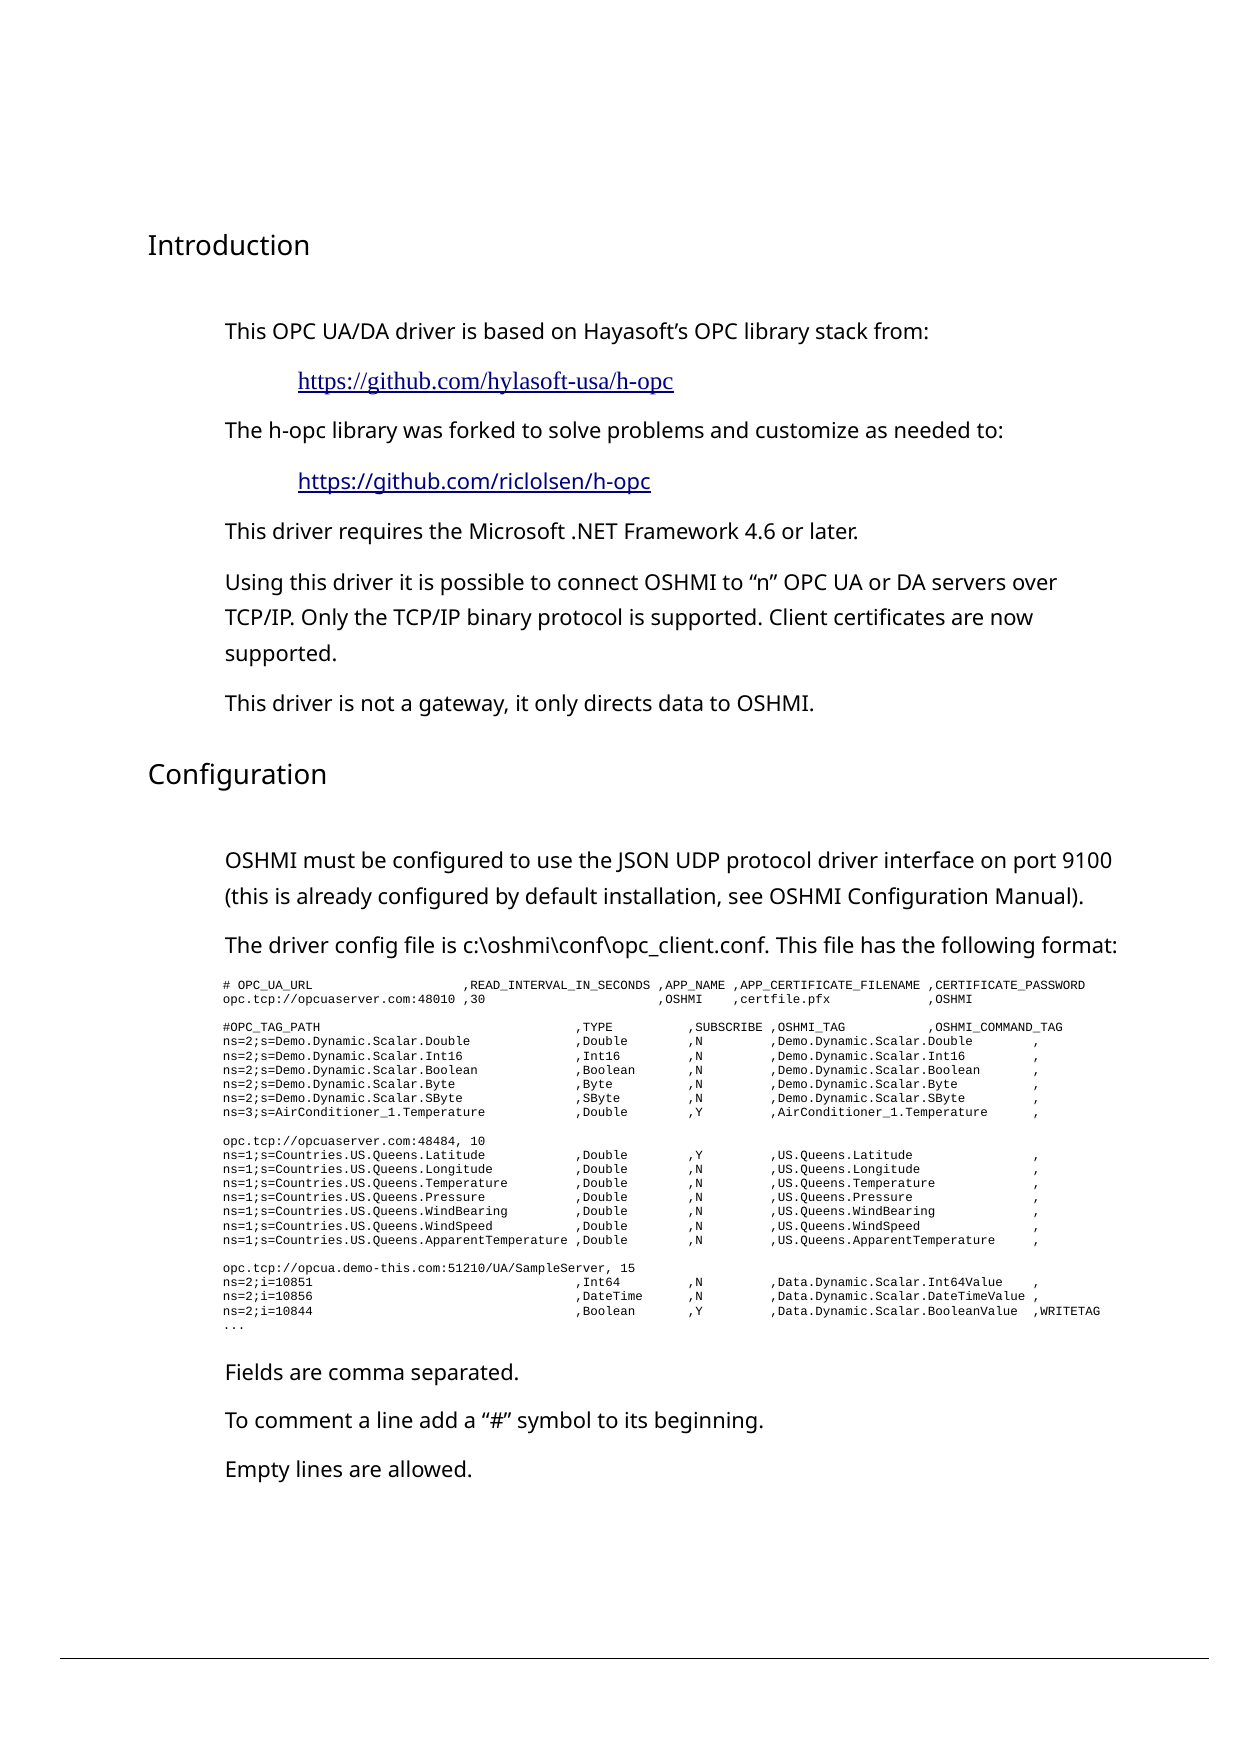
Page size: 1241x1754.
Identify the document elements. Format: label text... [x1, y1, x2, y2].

text https://github.com/riclolsen/h-opc [224, 466, 1122, 496]
text ns=1;s=Countries.US.Queens.WindSpeed ,Double ,N ,US.Queens.WindSpeed , [223, 1219, 1122, 1234]
text This driver requires the Microsoft .NET Framework 4.6 or later. [224, 516, 1122, 546]
text ns=3;s=AirConditioner_1.Temperature ,Double ,Y ,AirConditioner_1.Temperature , [223, 1106, 1122, 1120]
text This OPC UA/DA driver is based on Hayasoft’s OPC library stack from: [224, 316, 1122, 346]
text #OPC_TAG_PATH ,TYPE ,SUBSCRIBE ,OSHMI_TAG ,OSHMI_COMMAND_TAG [223, 1021, 1122, 1035]
text Empty lines are allowed. [224, 1454, 1122, 1484]
text ns=2;s=Demo.Dynamic.Scalar.SByte ,SByte ,N ,Demo.Dynamic.Scalar.SByte , [223, 1092, 1122, 1106]
text ns=1;s=Countries.US.Queens.Latitude ,Double ,Y ,US.Queens.Latitude , [223, 1149, 1122, 1163]
text OSHMI must be configured to use the JSON UDP protocol driver interface on port 9100 (this is already configured by default installation, see OSHMI Configuration Manual). [224, 846, 1122, 911]
text ns=2;i=10844 ,Boolean ,Y ,Data.Dynamic.Scalar.BooleanValue ,WRITETAG [223, 1304, 1122, 1319]
text ns=1;s=Countries.US.Queens.Longitude ,Double ,N ,US.Queens.Longitude , [223, 1163, 1122, 1177]
text ns=1;s=Countries.US.Queens.WindBearing ,Double ,N ,US.Queens.WindBearing , [223, 1205, 1122, 1219]
text ns=1;s=Countries.US.Queens.ApparentTemperature ,Double ,N ,US.Queens.ApparentTemperature , [223, 1234, 1122, 1248]
subtitle Configuration [141, 749, 1122, 827]
text ns=1;s=Countries.US.Queens.Temperature ,Double ,N ,US.Queens.Temperature , [223, 1177, 1122, 1191]
text ns=2;s=Demo.Dynamic.Scalar.Int16 ,Int16 ,N ,Demo.Dynamic.Scalar.Int16 , [223, 1049, 1122, 1064]
text ns=2;s=Demo.Dynamic.Scalar.Double ,Double ,N ,Demo.Dynamic.Scalar.Double , [223, 1035, 1122, 1049]
text opc.tcp://opcuaserver.com:48484, 10 [223, 1134, 1122, 1149]
text This driver is not a gateway, it only directs data to OSHMI. [224, 688, 1122, 718]
text opc.tcp://opcuaserver.com:48010 ,30 ,OSHMI ,certfile.pfx ,OSHMI [223, 993, 1122, 1007]
text The h-opc library was forked to solve problems and customize as needed to: [224, 416, 1122, 445]
text ns=2;s=Demo.Dynamic.Scalar.Byte ,Byte ,N ,Demo.Dynamic.Scalar.Byte , [223, 1078, 1122, 1092]
subtitle Introduction [141, 209, 1122, 297]
text Fields are comma separated. [224, 1357, 1122, 1386]
text opc.tcp://opcua.demo-this.com:51210/UA/SampleServer, 15 [223, 1262, 1122, 1276]
text Using this driver it is possible to connect OSHMI to “n” OPC UA or DA servers over TCP/IP. Only the TCP/IP binary protocol is supported. Client certificates are now supported. [224, 566, 1122, 668]
text ... [223, 1319, 1122, 1333]
text # OPC_UA_URL ,READ_INTERVAL_IN_SECONDS ,APP_NAME ,APP_CERTIFICATE_FILENAME ,CERTIFICATE_PASSWORD [223, 979, 1122, 993]
text To comment a line add a “#” symbol to its beginning. [224, 1405, 1122, 1435]
text The driver config file is c:\oshmi\conf\opc_client.conf. This file has the following format: [224, 930, 1122, 960]
text ns=2;i=10856 ,DateTime ,N ,Data.Dynamic.Scalar.DateTimeValue , [223, 1290, 1122, 1304]
text ns=2;i=10851 ,Int64 ,N ,Data.Dynamic.Scalar.Int64Value , [223, 1276, 1122, 1290]
text ns=1;s=Countries.US.Queens.Pressure ,Double ,N ,US.Queens.Pressure , [223, 1191, 1122, 1205]
text ns=2;s=Demo.Dynamic.Scalar.Boolean ,Boolean ,N ,Demo.Dynamic.Scalar.Boolean , [223, 1064, 1122, 1078]
text https://github.com/hylasoft-usa/h-opc [224, 366, 1122, 395]
